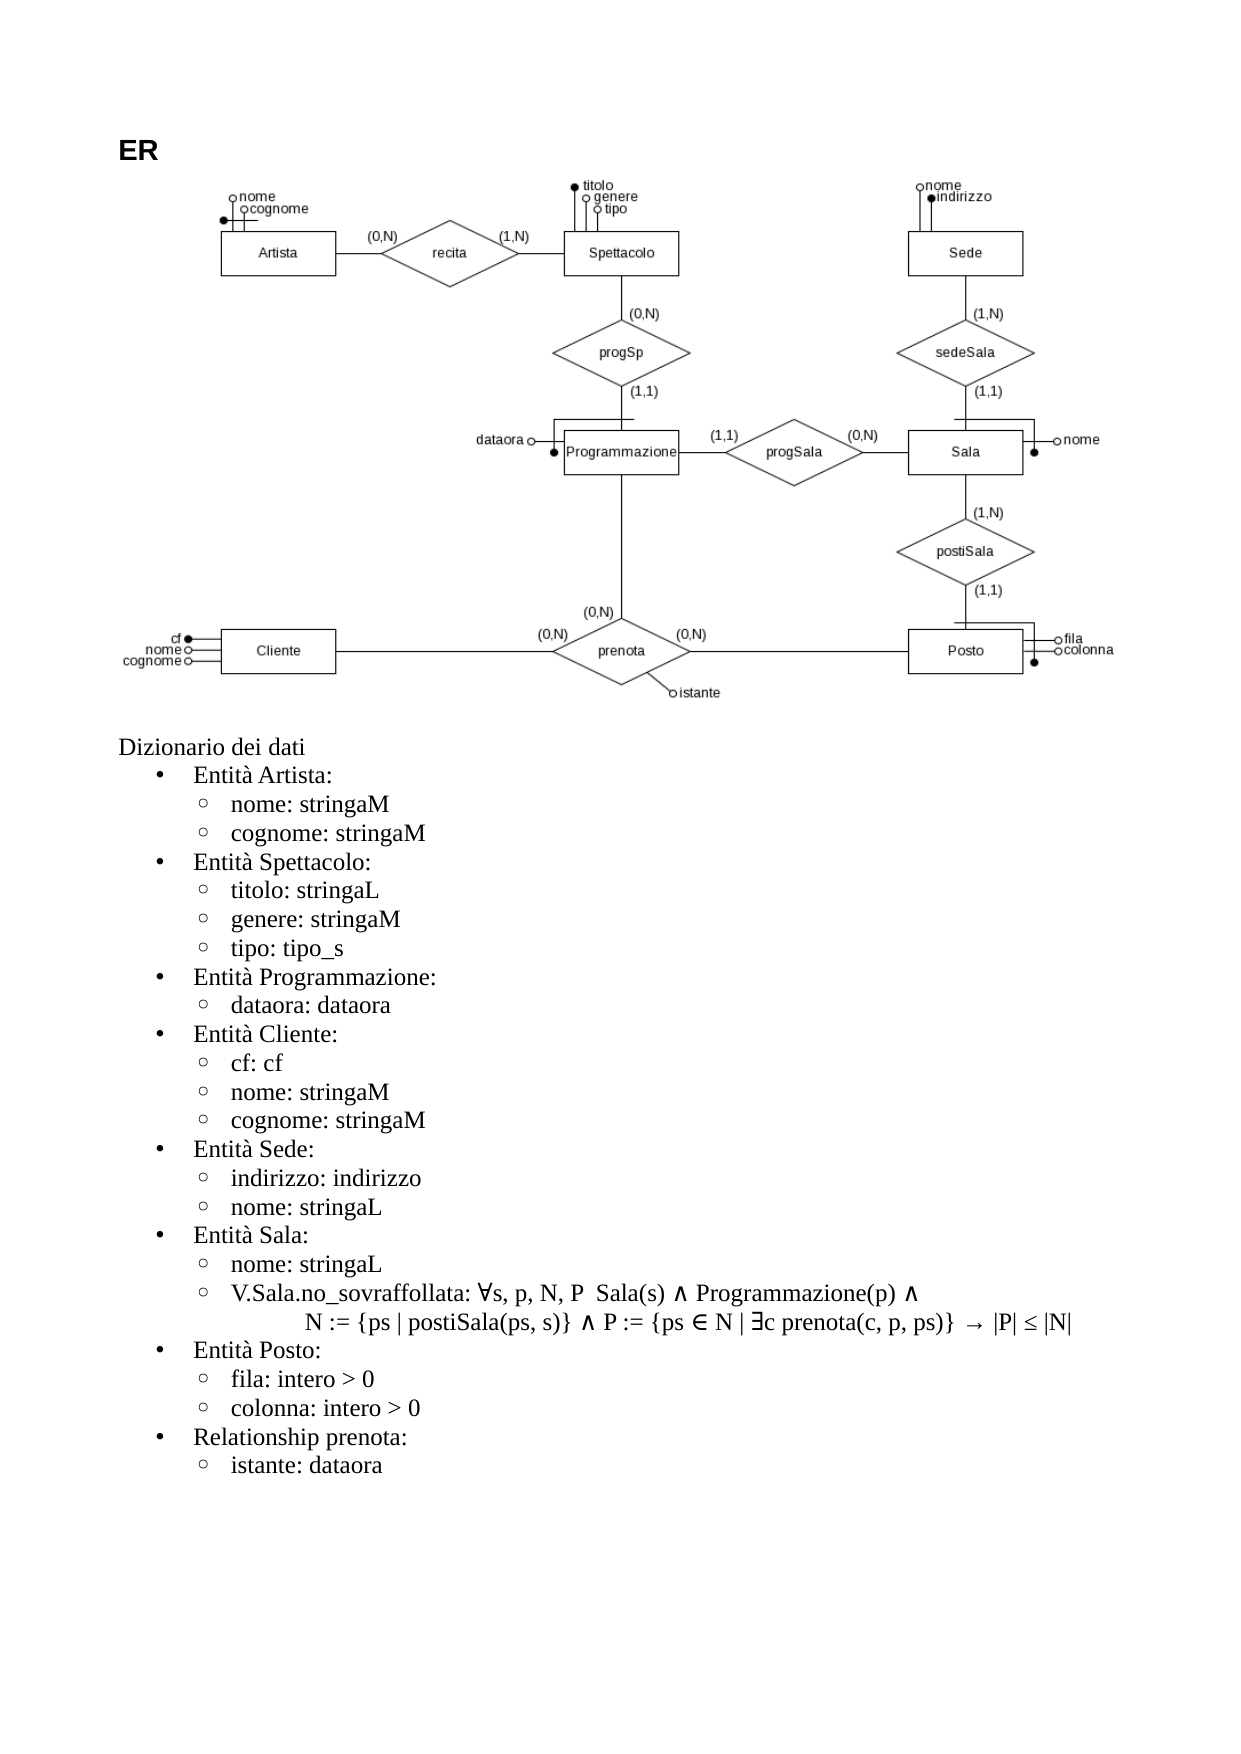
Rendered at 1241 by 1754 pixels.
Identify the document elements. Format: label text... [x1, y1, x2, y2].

list Entità Artista: [156, 760, 1122, 789]
list Entità Posto: [156, 1335, 1122, 1364]
list colonna: intero > 0 [193, 1393, 1122, 1422]
list fila: intero > 0 [193, 1364, 1122, 1393]
list nome: stringaM [193, 789, 1122, 818]
list nome: stringaL [193, 1192, 1122, 1220]
list tipo: tipo_s [193, 933, 1122, 962]
list Entità Sala: [156, 1220, 1122, 1249]
list dataora: dataora [193, 990, 1122, 1019]
list cf: cf [193, 1048, 1122, 1077]
list Entità Spettacolo: [156, 847, 1122, 875]
list nome: stringaM [193, 1077, 1122, 1105]
subtitle ER [118, 133, 1122, 166]
list Entità Sede: [156, 1134, 1122, 1163]
list cognome: stringaM [193, 1105, 1122, 1134]
list titolo: stringaL [193, 875, 1122, 904]
list nome: stringaL [193, 1249, 1122, 1278]
list Relationship prenota: [156, 1422, 1122, 1450]
list Entità Programmazione: [156, 962, 1122, 990]
list Entità Cliente: [156, 1019, 1122, 1048]
picture [118, 178, 1123, 703]
list istante: dataora [193, 1450, 1122, 1479]
list genere: stringaM [193, 904, 1122, 933]
text Dizionario dei dati [118, 732, 1122, 760]
list V.Sala.no_sovraffollata: ∀s, p, N, P Sala(s) ∧ Programmazione(p) ∧ N := {ps | postiSala(ps, s)} ∧ P := {ps ∈ N | ∃c prenota(c, p, ps)} → |P| ≤ |N| [193, 1278, 1122, 1335]
list indirizzo: indirizzo [193, 1163, 1122, 1192]
list cognome: stringaM [193, 818, 1122, 847]
